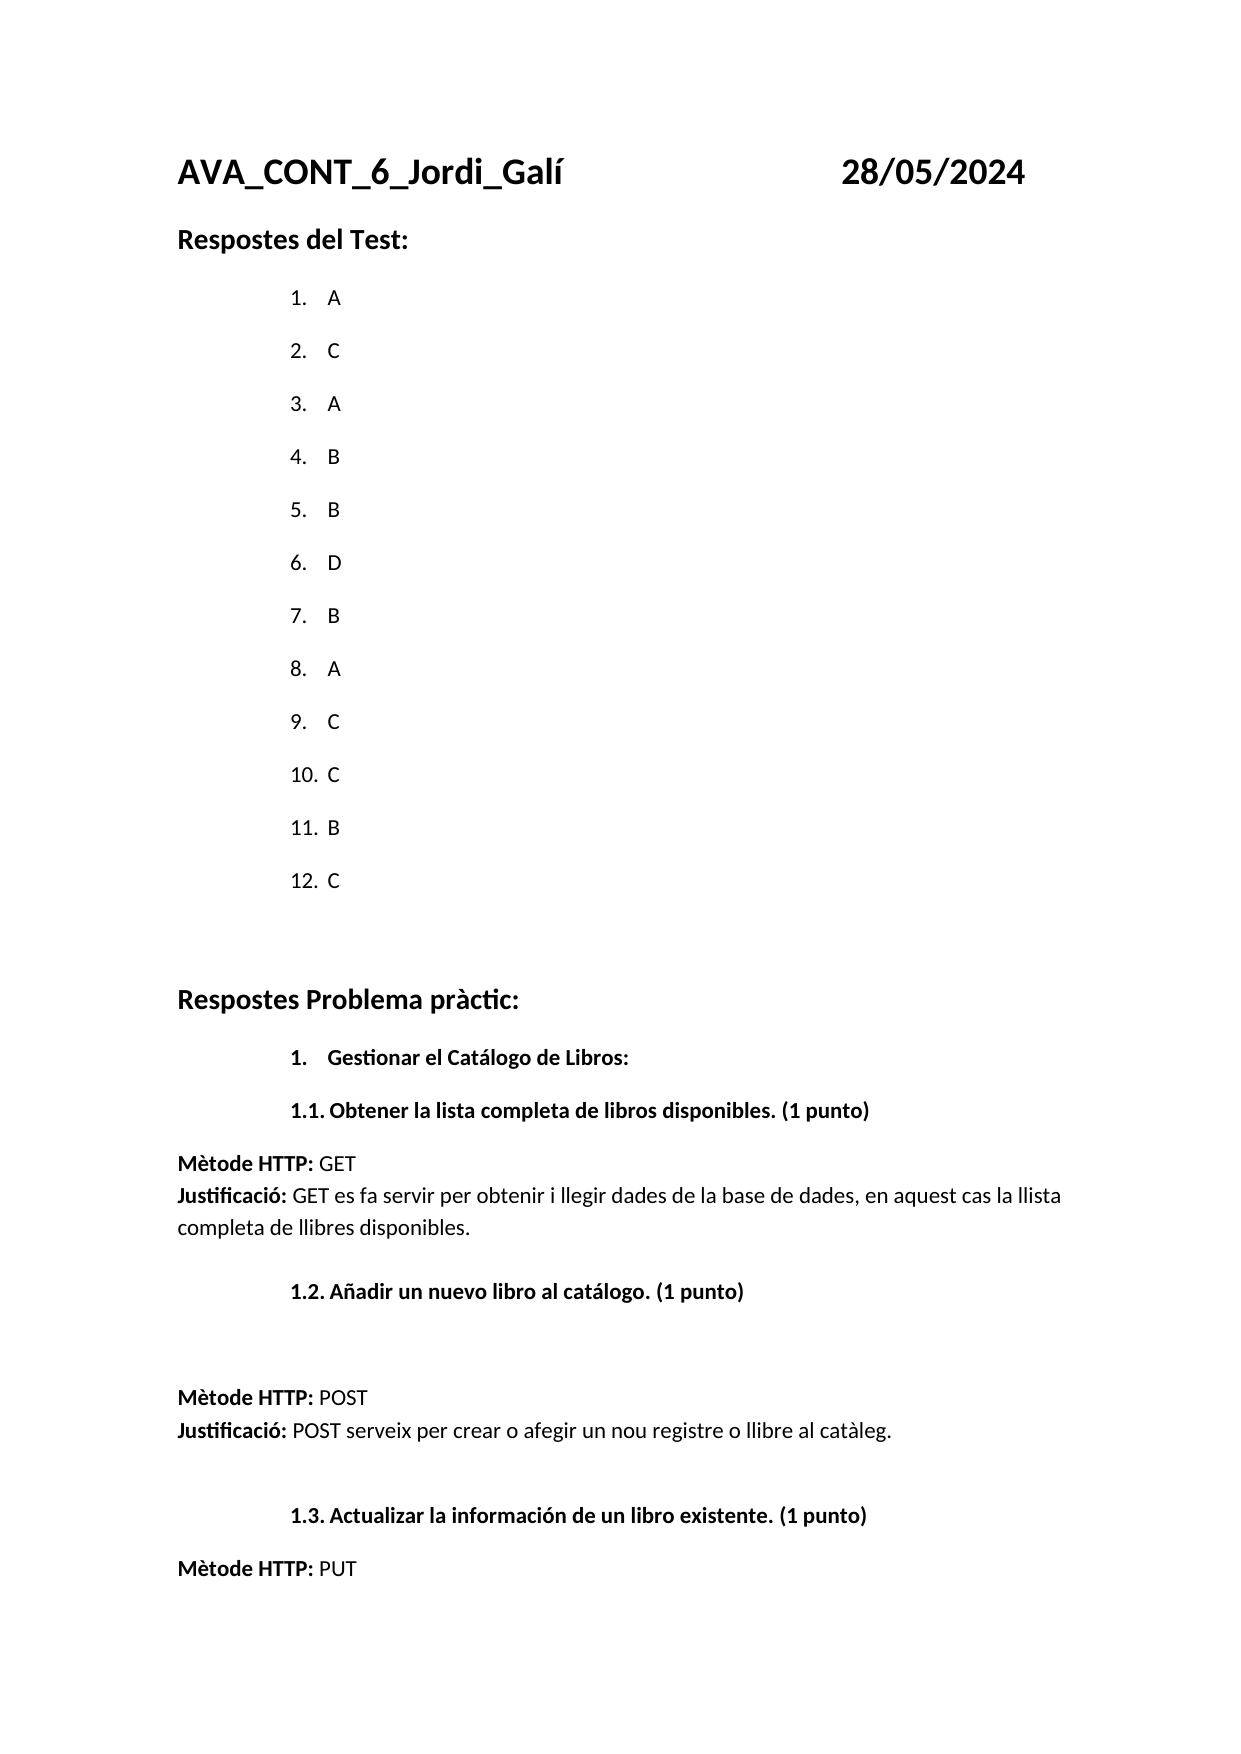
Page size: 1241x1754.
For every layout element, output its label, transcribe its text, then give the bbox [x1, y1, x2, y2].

subtitle Respostes del Test: [177, 221, 1063, 257]
list B [290, 601, 1063, 629]
list Obtener la lista completa de libros disponibles. (1 punto) [290, 1096, 1063, 1124]
list C [290, 707, 1063, 735]
list Añadir un nuevo libro al catálogo. (1 punto) [290, 1277, 1063, 1306]
list C [290, 866, 1063, 894]
list C [290, 760, 1063, 788]
text Justificació: POST serveix per crear o afegir un nou registre o llibre al catàleg. [177, 1416, 1063, 1444]
text Mètode HTTP: POST [177, 1383, 1063, 1412]
text Justificació: GET es fa servir per obtenir i llegir dades de la base de dades, en aquest cas la llista completa de llibres disponibles. [177, 1181, 1063, 1241]
subtitle AVA_CONT_6_Jordi_Galí 28/05/2024 [177, 148, 1063, 193]
list Actualizar la información de un libro existente. (1 punto) [290, 1501, 1063, 1529]
text Mètode HTTP: PUT [177, 1554, 1063, 1582]
list A [290, 654, 1063, 682]
list B [290, 813, 1063, 841]
list A [290, 283, 1063, 311]
list Gestionar el Catálogo de Libros: [290, 1043, 1063, 1071]
text Mètode HTTP: GET [177, 1149, 1063, 1177]
list A [290, 389, 1063, 417]
list C [290, 336, 1063, 364]
list B [290, 495, 1063, 523]
list D [290, 548, 1063, 576]
list B [290, 442, 1063, 470]
subtitle Respostes Problema pràctic: [177, 981, 1063, 1017]
